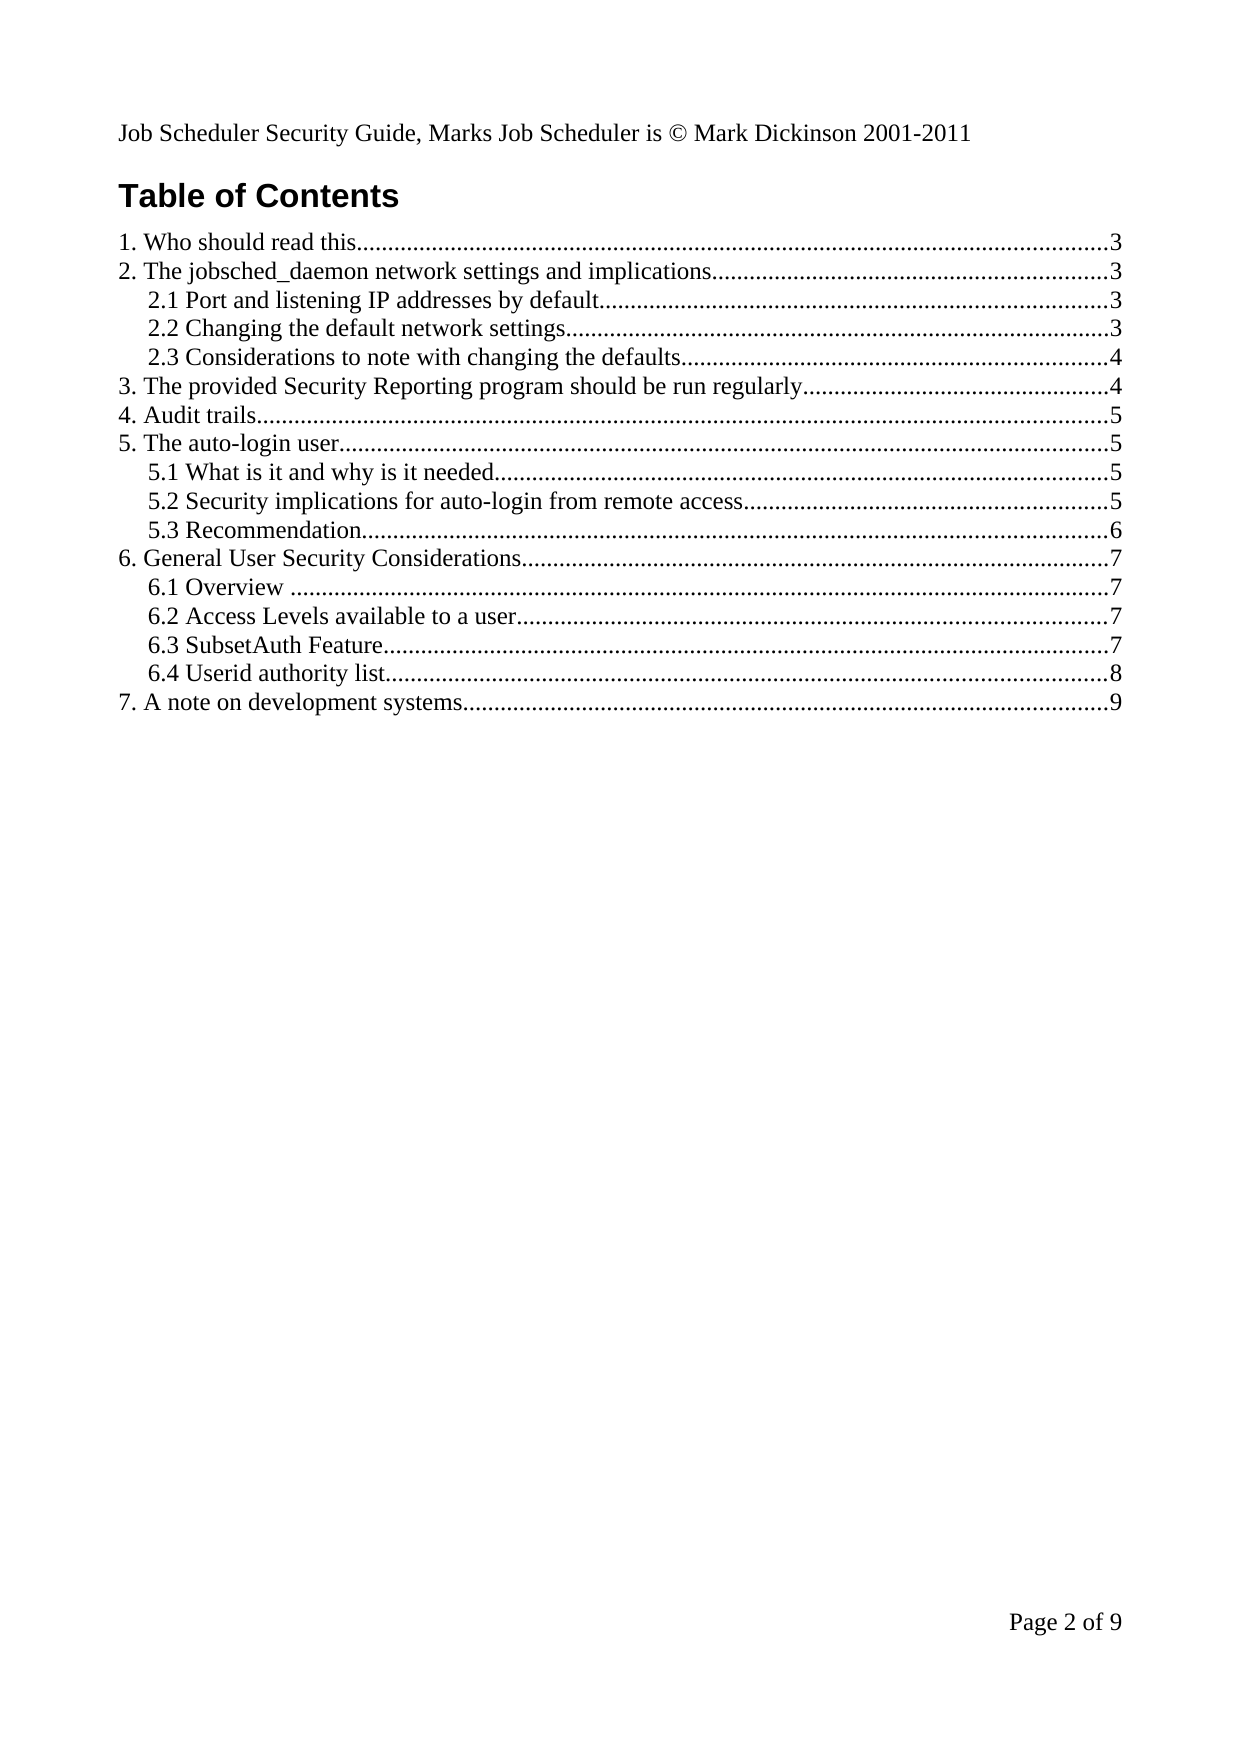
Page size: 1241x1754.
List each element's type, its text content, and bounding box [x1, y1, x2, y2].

text 1. Who should read this 3 [118, 227, 1122, 256]
text 5.1 What is it and why is it needed 5 [148, 457, 1122, 486]
text 2.3 Considerations to note with changing the defaults 4 [148, 342, 1122, 371]
text 6.4 Userid authority list 8 [148, 658, 1122, 687]
text 5.2 Security implications for auto-login from remote access 5 [148, 486, 1122, 515]
text 3. The provided Security Reporting program should be run regularly 4 [118, 371, 1122, 400]
text 2.1 Port and listening IP addresses by default 3 [148, 285, 1122, 313]
text 5. The auto-login user 5 [118, 428, 1122, 457]
subtitle Table of Contents [118, 176, 1122, 215]
text 2. The jobsched_daemon network settings and implications 3 [118, 256, 1122, 285]
text 6. General User Security Considerations 7 [118, 543, 1122, 572]
text 6.1 Overview 7 [148, 572, 1122, 601]
text 5.3 Recommendation 6 [148, 515, 1122, 543]
text 7. A note on development systems 9 [118, 687, 1122, 716]
text 2.2 Changing the default network settings 3 [148, 313, 1122, 342]
text 6.2 Access Levels available to a user 7 [148, 601, 1122, 630]
text 4. Audit trails 5 [118, 400, 1122, 428]
text 6.3 SubsetAuth Feature 7 [148, 630, 1122, 658]
